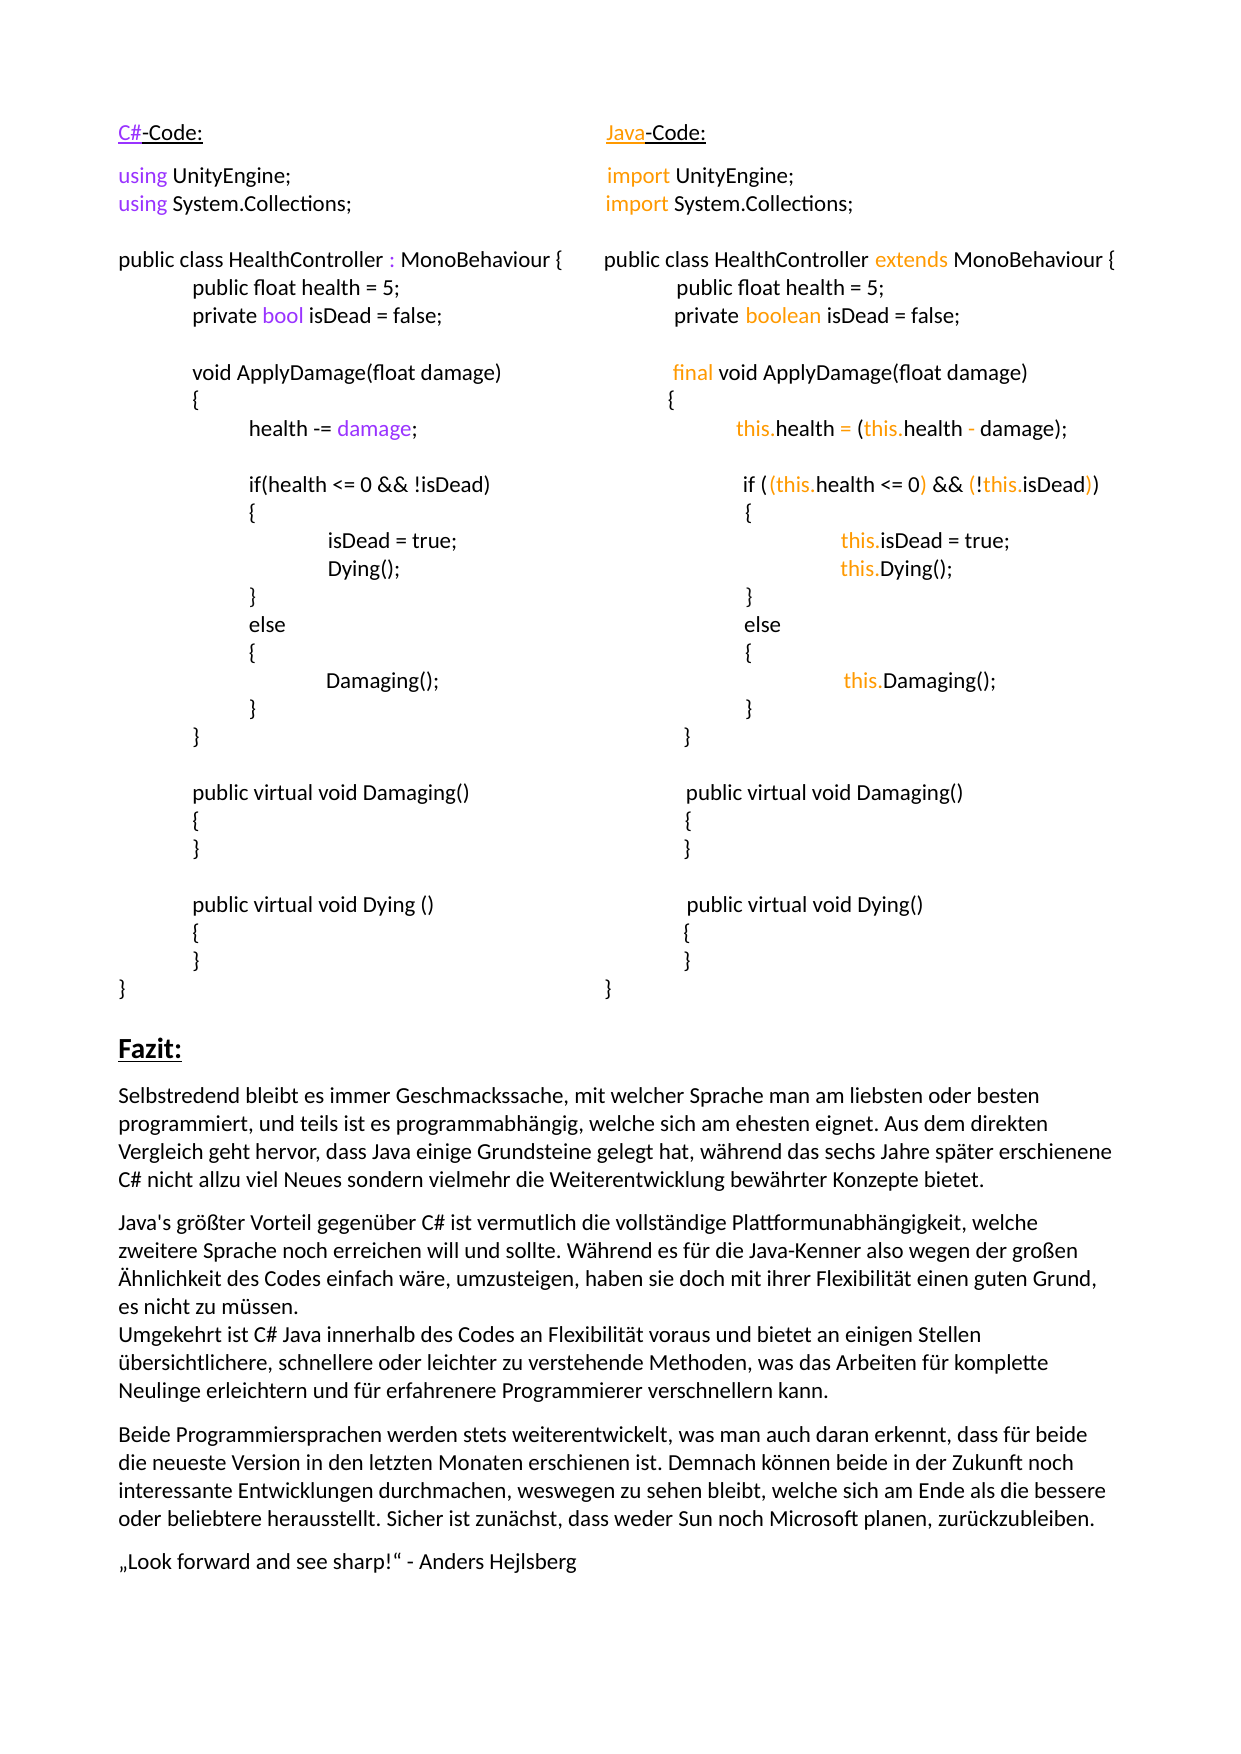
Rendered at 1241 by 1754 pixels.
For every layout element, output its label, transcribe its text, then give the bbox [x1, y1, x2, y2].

text { { [118, 386, 1122, 414]
text „Look forward and see sharp!“ - Anders Hejlsberg [118, 1547, 1122, 1575]
text Umgekehrt ist C# Java innerhalb des Codes an Flexibilität voraus und bietet an einigen Stellen übersichtlichere, schnellere oder leichter zu verstehende Methoden, was das Arbeiten für komplette Neulinge erleichtern und für erfahrenere Programmierer verschnellern kann. [118, 1321, 1122, 1404]
text Selbstredend bleibt es immer Geschmackssache, mit welcher Sprache man am liebsten oder besten programmiert, und teils ist es programmabhängig, welche sich am ehesten eignet. Aus dem direkten Vergleich geht hervor, dass Java einige Grundsteine gelegt hat, während das sechs Jahre später erschienene C# nicht allzu viel Neues sondern vielmehr die Weiterentwicklung bewährter Konzepte bietet. [118, 1081, 1122, 1193]
text public float health = 5; public float health = 5; [118, 273, 1122, 302]
text } } [118, 722, 1122, 750]
text health -= damage; this.health = (this.health - damage); [118, 414, 1122, 442]
text Dying(); this.Dying(); [118, 554, 1122, 582]
text if(health <= 0 && !isDead) if ((this.health <= 0) && (!this.isDead)) [118, 470, 1122, 498]
text public virtual void Dying () public virtual void Dying() [118, 890, 1122, 918]
text Java's größter Vorteil gegenüber C# ist vermutlich die vollständige Plattformunabhängigkeit, welche zweitere Sprache noch erreichen will und sollte. Während es für die Java-Kenner also wegen der großen Ähnlichkeit des Codes einfach wäre, umzusteigen, haben sie doch mit ihrer Flexibilität einen guten Grund, es nicht zu müssen. [118, 1208, 1122, 1321]
text else else [118, 610, 1122, 638]
text { { [118, 638, 1122, 666]
text { { [118, 806, 1122, 834]
text using UnityEngine; import UnityEngine; [118, 161, 1122, 189]
text using System.Collections; import System.Collections; [118, 189, 1122, 217]
text { { [118, 498, 1122, 526]
text } } [118, 946, 1122, 974]
text public class HealthController : MonoBehaviour { public class HealthController extends MonoBehaviour { [118, 246, 1122, 273]
text } } [118, 834, 1122, 862]
text { { [118, 918, 1122, 946]
text } } [118, 974, 1122, 1002]
text C#-Code: Java-Code: [118, 118, 1122, 146]
text Beide Programmiersprachen werden stets weiterentwickelt, was man auch daran erkennt, dass für beide die neueste Version in den letzten Monaten erschienen ist. Demnach können beide in der Zukunft noch interessante Entwicklungen durchmachen, weswegen zu sehen bleibt, welche sich am Ende als die bessere oder beliebtere herausstellt. Sicher ist zunächst, dass weder Sun noch Microsoft planen, zurückzubleiben. [118, 1420, 1122, 1532]
text } } [118, 694, 1122, 722]
text Fazit: [118, 1030, 1122, 1066]
text } } [118, 582, 1122, 610]
text Damaging(); this.Damaging(); [118, 666, 1122, 694]
text private bool isDead = false; private boolean isDead = false; [118, 302, 1122, 329]
text isDead = true; this.isDead = true; [118, 526, 1122, 554]
text public virtual void Damaging() public virtual void Damaging() [118, 778, 1122, 806]
text void ApplyDamage(float damage) final void ApplyDamage(float damage) [118, 358, 1122, 386]
